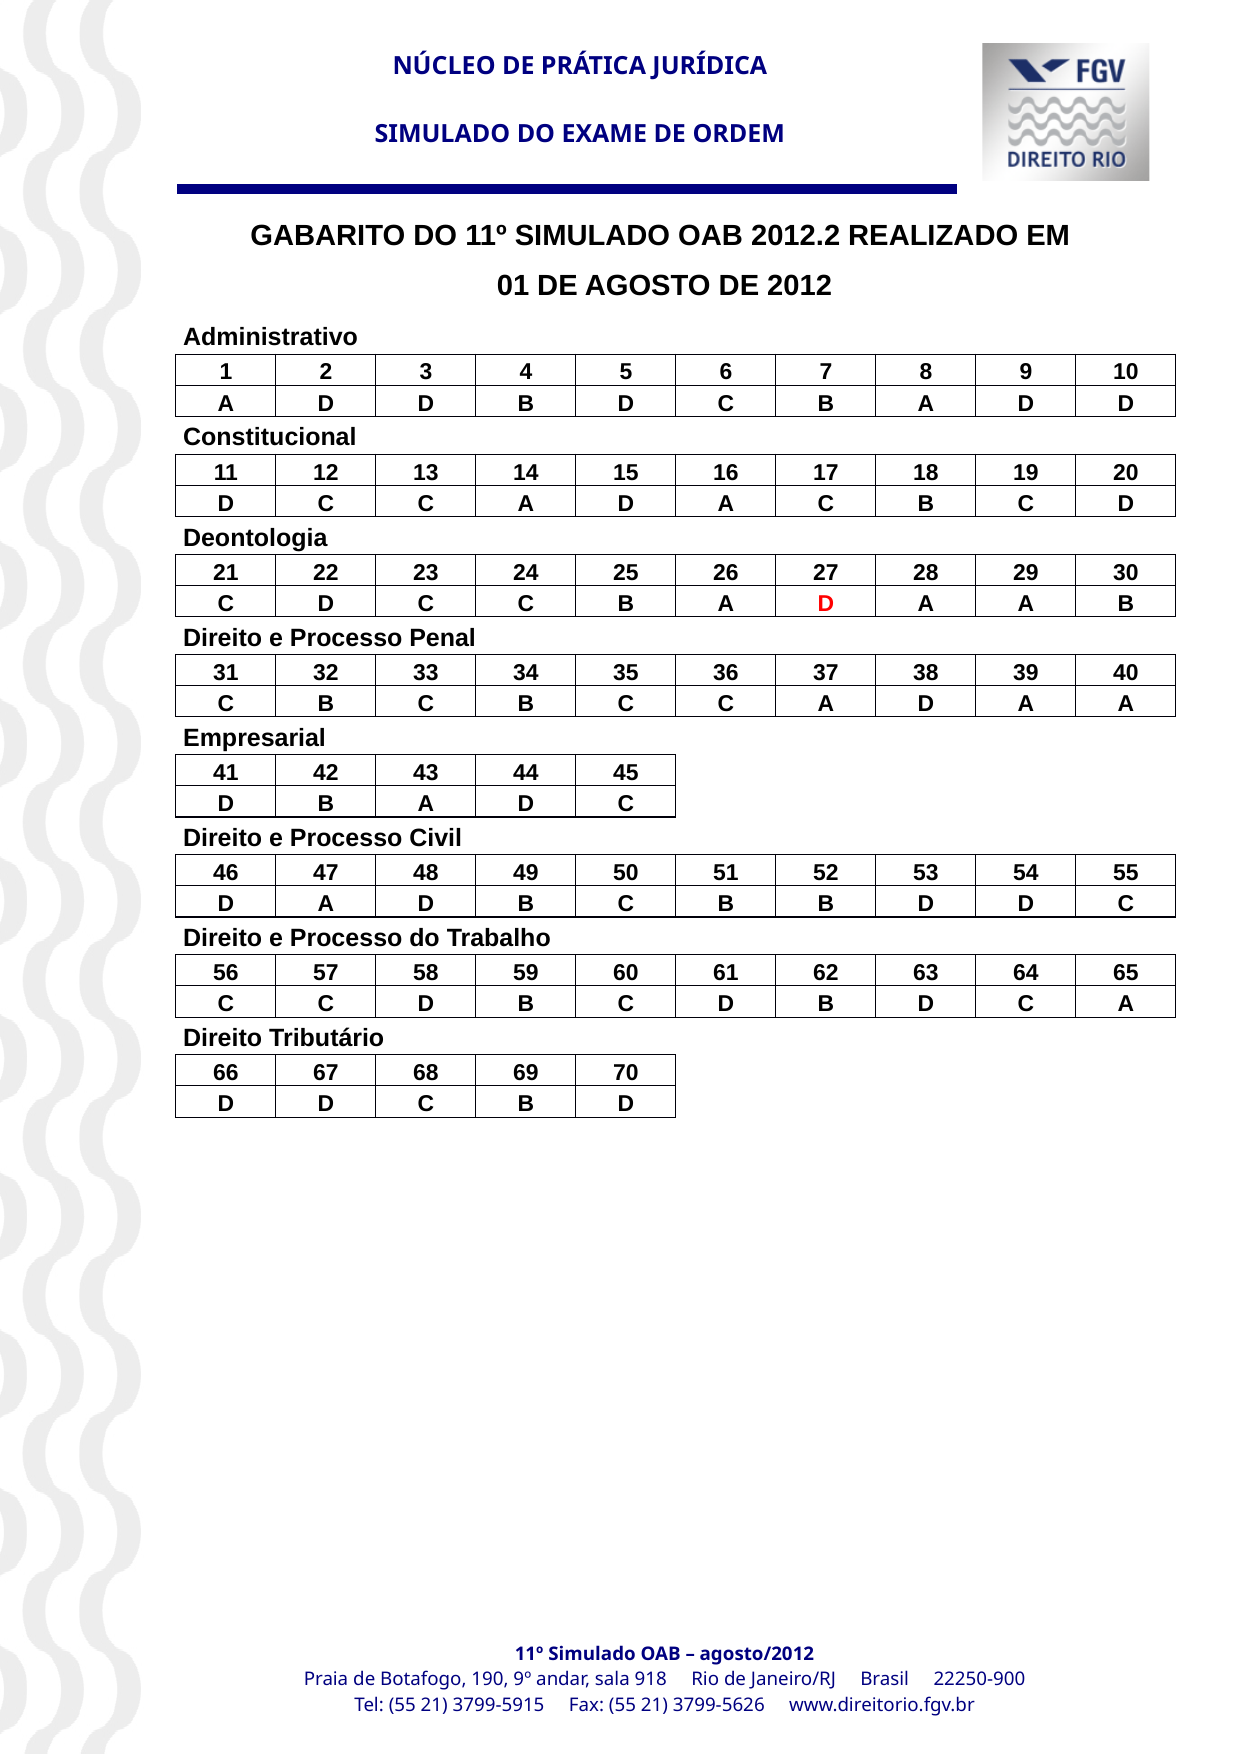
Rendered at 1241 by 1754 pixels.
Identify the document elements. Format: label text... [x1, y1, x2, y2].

table_cell 46 [176, 855, 275, 885]
table_cell [1076, 418, 1176, 451]
table_cell [876, 619, 976, 651]
table_cell B [476, 886, 575, 916]
table_cell 23 [376, 555, 475, 585]
table_cell A [1076, 986, 1175, 1017]
table_cell 31 [176, 655, 275, 685]
text 01 DE AGOSTO DE 2012 [177, 268, 1152, 301]
table_cell C [276, 986, 375, 1017]
table_cell 51 [676, 855, 775, 885]
table_cell 64 [976, 955, 1075, 985]
table_cell [876, 819, 976, 852]
table_cell [1076, 1085, 1176, 1117]
table_cell 21 [176, 555, 275, 585]
table_cell 43 [376, 755, 475, 785]
table_cell 27 [776, 555, 875, 585]
table_cell 14 [476, 455, 575, 485]
table_cell 13 [376, 455, 475, 485]
table_header [876, 318, 976, 351]
table_header [376, 318, 476, 351]
table_cell 60 [576, 955, 675, 985]
table_cell 47 [276, 855, 375, 885]
table_header [476, 318, 576, 351]
table_cell C [376, 586, 475, 616]
table_cell [1076, 785, 1176, 816]
table_cell Direito Tributário [176, 1019, 476, 1052]
table_cell 36 [676, 655, 775, 685]
table_cell A [876, 386, 975, 416]
table_cell [876, 719, 976, 751]
table_cell 25 [576, 555, 675, 585]
table_cell [1076, 519, 1176, 551]
table_cell [476, 719, 576, 751]
table_cell 70 [576, 1055, 675, 1085]
table_cell 40 [1076, 655, 1175, 685]
table_cell [476, 519, 576, 551]
table_cell B [1076, 586, 1175, 616]
table_cell [776, 619, 876, 651]
table_cell 58 [376, 955, 475, 985]
table_cell [976, 785, 1076, 816]
table_cell B [276, 786, 375, 816]
table_cell [976, 418, 1076, 451]
table_cell Constitucional [176, 418, 376, 451]
table_cell A [976, 586, 1075, 616]
table_cell [876, 418, 976, 451]
table_cell [876, 1085, 976, 1117]
table_cell 53 [876, 855, 975, 885]
table_cell A [676, 486, 775, 516]
table_cell [676, 1054, 776, 1085]
table_cell [976, 1085, 1076, 1117]
table_cell [576, 519, 676, 551]
table_cell 20 [1076, 455, 1175, 485]
table_cell D [876, 986, 975, 1017]
table_cell D [376, 886, 475, 916]
table_cell [676, 418, 776, 451]
table_cell 3 [376, 355, 475, 385]
table_cell B [476, 686, 575, 716]
table_cell 57 [276, 955, 375, 985]
table_cell [576, 819, 676, 852]
table_cell B [776, 986, 875, 1017]
table_cell Deontologia [176, 519, 376, 551]
table_cell [776, 754, 876, 785]
table_cell [776, 418, 876, 451]
table_cell 22 [276, 555, 375, 585]
table_cell [1076, 719, 1176, 751]
table_header [676, 318, 776, 351]
table_cell [676, 754, 776, 785]
picture [0, 0, 159, 1754]
table_cell 38 [876, 655, 975, 685]
table_cell C [176, 686, 275, 716]
table_cell [976, 819, 1076, 852]
table_cell [676, 785, 776, 816]
table_cell 1 [176, 355, 275, 385]
table_cell 32 [276, 655, 375, 685]
table_cell 9 [976, 355, 1075, 385]
table_cell [976, 519, 1076, 551]
table_cell 44 [476, 755, 575, 785]
table_cell 66 [176, 1055, 275, 1085]
table_cell 18 [876, 455, 975, 485]
table_cell 50 [576, 855, 675, 885]
table_cell 49 [476, 855, 575, 885]
table_cell 8 [876, 355, 975, 385]
table_cell A [176, 386, 275, 416]
table_cell D [476, 786, 575, 816]
table_cell D [876, 686, 975, 716]
table_cell 68 [376, 1055, 475, 1085]
table_cell 42 [276, 755, 375, 785]
table_cell 30 [1076, 555, 1175, 585]
table_cell A [476, 486, 575, 516]
table_cell [776, 1019, 876, 1052]
table_cell 41 [176, 755, 275, 785]
table_cell C [276, 486, 375, 516]
table_cell C [576, 686, 675, 716]
table_cell [776, 919, 876, 952]
table_cell 52 [776, 855, 875, 885]
table_cell 33 [376, 655, 475, 685]
table_cell [476, 418, 576, 451]
table_cell D [176, 886, 275, 916]
table_cell [576, 1019, 676, 1052]
table_cell 17 [776, 455, 875, 485]
table_cell D [576, 1086, 675, 1117]
table_cell 29 [976, 555, 1075, 585]
table_cell A [876, 586, 975, 616]
table_cell 37 [776, 655, 875, 685]
table_cell D [376, 986, 475, 1017]
table_cell C [576, 786, 675, 816]
table_cell Direito e Processo Penal [176, 619, 576, 651]
table_cell 24 [476, 555, 575, 585]
table_cell 55 [1076, 855, 1175, 885]
table_cell 65 [1076, 955, 1175, 985]
table_cell [876, 519, 976, 551]
table_cell D [176, 486, 275, 516]
table_cell 34 [476, 655, 575, 685]
table_cell [576, 719, 676, 751]
table_cell [376, 418, 476, 451]
table_cell D [976, 886, 1075, 916]
table_cell D [176, 1086, 275, 1117]
table_cell B [476, 1086, 575, 1117]
table_header [976, 318, 1076, 351]
table_cell [876, 754, 976, 785]
table_cell [776, 519, 876, 551]
table_header [576, 318, 676, 351]
table_cell B [276, 686, 375, 716]
table_cell [576, 418, 676, 451]
table_cell 62 [776, 955, 875, 985]
table_cell [976, 1054, 1076, 1085]
table_cell [676, 1085, 776, 1117]
table_cell 6 [676, 355, 775, 385]
table_cell C [576, 886, 675, 916]
table_cell [676, 619, 776, 651]
table_cell [676, 719, 776, 751]
table_cell C [976, 986, 1075, 1017]
table_cell [676, 919, 776, 952]
table_cell 63 [876, 955, 975, 985]
table_cell B [776, 886, 875, 916]
table_cell A [376, 786, 475, 816]
table_cell C [776, 486, 875, 516]
table_cell [776, 719, 876, 751]
table_cell [676, 819, 776, 852]
table_cell D [276, 386, 375, 416]
table_cell [1076, 819, 1176, 852]
table_cell [976, 919, 1076, 952]
table_cell 61 [676, 955, 775, 985]
table_cell 59 [476, 955, 575, 985]
table_cell [576, 619, 676, 651]
table_cell C [376, 1086, 475, 1117]
table_cell [576, 919, 676, 952]
table_cell B [876, 486, 975, 516]
table_cell [976, 619, 1076, 651]
table_cell B [776, 386, 875, 416]
table_cell A [776, 686, 875, 716]
table_cell [1076, 619, 1176, 651]
table_cell D [176, 786, 275, 816]
table_cell D [276, 586, 375, 616]
table_cell C [976, 486, 1075, 516]
table_cell [776, 1085, 876, 1117]
table_cell [476, 819, 576, 852]
table_cell 19 [976, 455, 1075, 485]
table_cell 5 [576, 355, 675, 385]
table_cell 4 [476, 355, 575, 385]
table_header [1076, 318, 1176, 351]
table_cell [876, 919, 976, 952]
table_cell Direito e Processo do Trabalho [176, 919, 576, 952]
table_cell [976, 754, 1076, 785]
table_cell 48 [376, 855, 475, 885]
table_cell [1076, 919, 1176, 952]
table_cell [476, 1019, 576, 1052]
table_cell [776, 1054, 876, 1085]
table_cell [976, 1019, 1076, 1052]
table_cell B [476, 386, 575, 416]
table_cell C [176, 586, 275, 616]
table_cell [876, 1054, 976, 1085]
table_cell [876, 785, 976, 816]
table_cell D [576, 386, 675, 416]
table_cell 26 [676, 555, 775, 585]
table_cell 12 [276, 455, 375, 485]
table_cell C [676, 386, 775, 416]
table_cell Empresarial [176, 719, 376, 751]
table_cell [1076, 1019, 1176, 1052]
table_cell 69 [476, 1055, 575, 1085]
table_cell C [376, 686, 475, 716]
table_cell 39 [976, 655, 1075, 685]
table_cell [1076, 1054, 1176, 1085]
table_cell 45 [576, 755, 675, 785]
table_cell A [276, 886, 375, 916]
table_cell D [376, 386, 475, 416]
table_cell A [676, 586, 775, 616]
table_cell C [176, 986, 275, 1017]
table_cell C [1076, 886, 1175, 916]
table_cell [376, 519, 476, 551]
table_cell [1076, 754, 1176, 785]
text GABARITO DO 11º SIMULADO OAB 2012.2 REALIZADO EM [177, 218, 1152, 251]
table_cell B [576, 586, 675, 616]
table_cell 15 [576, 455, 675, 485]
table_cell [676, 519, 776, 551]
picture [982, 43, 1150, 181]
table_header [776, 318, 876, 351]
table_cell A [1076, 686, 1175, 716]
table_cell C [376, 486, 475, 516]
table_cell 67 [276, 1055, 375, 1085]
table_header Administrativo [176, 318, 376, 351]
table_cell B [476, 986, 575, 1017]
table_cell [976, 719, 1076, 751]
table_cell D [1076, 486, 1175, 516]
table_cell C [476, 586, 575, 616]
table_cell [676, 1019, 776, 1052]
table_cell D [776, 586, 875, 616]
table_cell [776, 819, 876, 852]
table_cell [776, 785, 876, 816]
table_cell 7 [776, 355, 875, 385]
table_cell 54 [976, 855, 1075, 885]
table_cell D [676, 986, 775, 1017]
table_cell D [876, 886, 975, 916]
table_cell C [676, 686, 775, 716]
table_cell [876, 1019, 976, 1052]
table_cell B [676, 886, 775, 916]
table_cell 16 [676, 455, 775, 485]
table_cell 11 [176, 455, 275, 485]
table_cell D [276, 1086, 375, 1117]
table_cell 28 [876, 555, 975, 585]
table_cell 10 [1076, 355, 1175, 385]
table_cell Direito e Processo Civil [176, 819, 476, 852]
table_cell C [576, 986, 675, 1017]
table_cell 2 [276, 355, 375, 385]
table_cell 56 [176, 955, 275, 985]
table_cell A [976, 686, 1075, 716]
table_cell 35 [576, 655, 675, 685]
table_cell [376, 719, 476, 751]
table_cell D [1076, 386, 1175, 416]
table_cell D [976, 386, 1075, 416]
table_cell D [576, 486, 675, 516]
